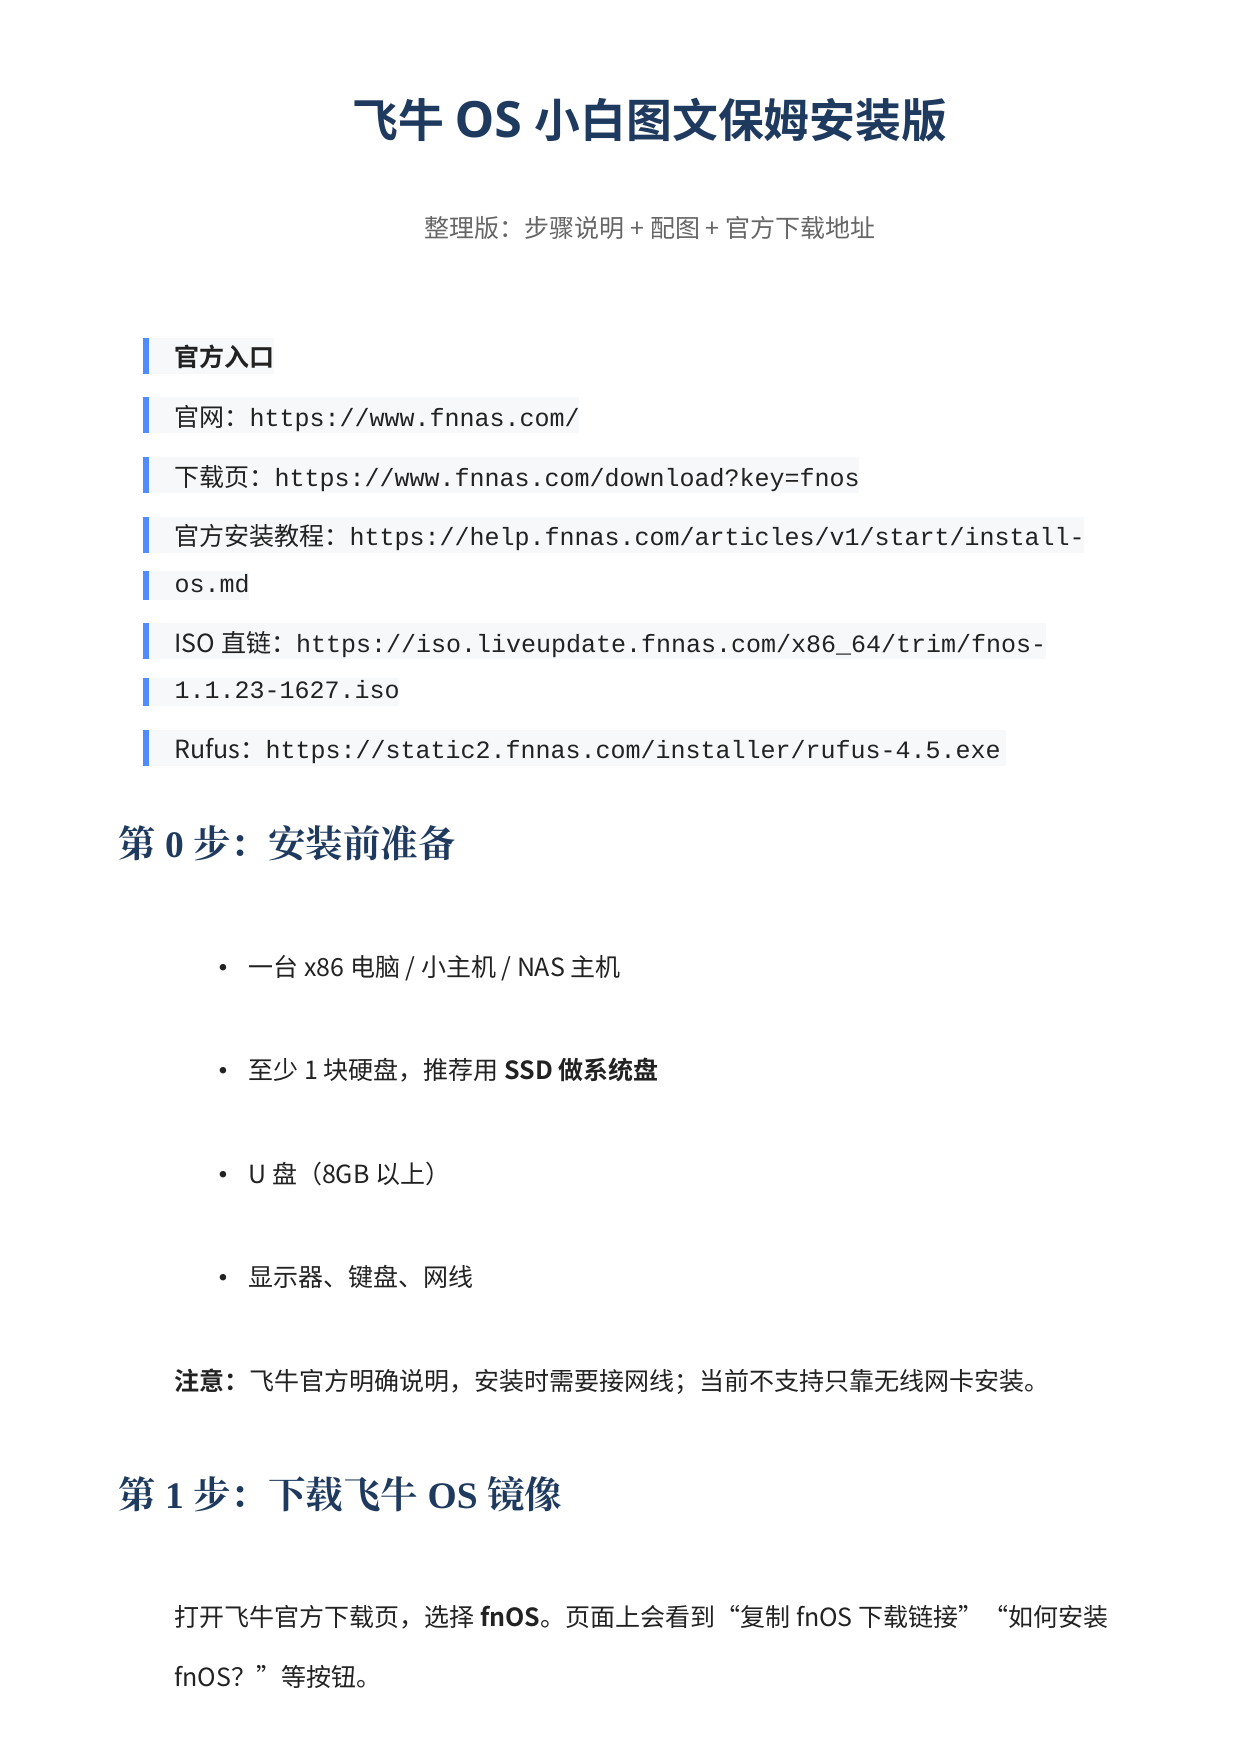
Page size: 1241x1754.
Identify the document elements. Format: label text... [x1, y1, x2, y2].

subtitle 飞牛 OS 小白图文保姆安装版 [174, 84, 1125, 152]
subtitle 第 1 步：下载飞牛 OS 镜像 [118, 1465, 1181, 1519]
text 打开飞牛官方下载页，选择 fnOS。页面上会看到“复制 fnOS 下载链接”“如何安装 fnOS？”等按钮。 [174, 1597, 1125, 1693]
subtitle 第 0 步：安装前准备 [118, 814, 1181, 868]
text 官方入口 官网：https://www.fnnas.com/ 下载页：https://www.fnnas.com/download?key=fnos 官方安装教程：https://help.fnnas.com/articles/v1/start/install-os.md ISO 直链：https://iso.liveupdate.fnnas.com/x86_64/trim/fnos-1.1.23-1627.iso Rufus：https://static2.fnnas.com/installer/rufus-4.5.exe [143, 337, 1156, 766]
list 显示器、键盘、网线 [219, 1258, 1125, 1294]
text 注意：飞牛官方明确说明，安装时需要接网线；当前不支持只靠无线网卡安装。 [174, 1361, 1125, 1398]
text 整理版：步骤说明 + 配图 + 官方下载地址 [118, 209, 1181, 245]
list 一台 x86 电脑 / 小主机 / NAS 主机 [219, 947, 1125, 983]
list 至少 1 块硬盘，推荐用 SSD 做系统盘 [219, 1051, 1125, 1087]
list U 盘（8GB 以上） [219, 1154, 1125, 1191]
